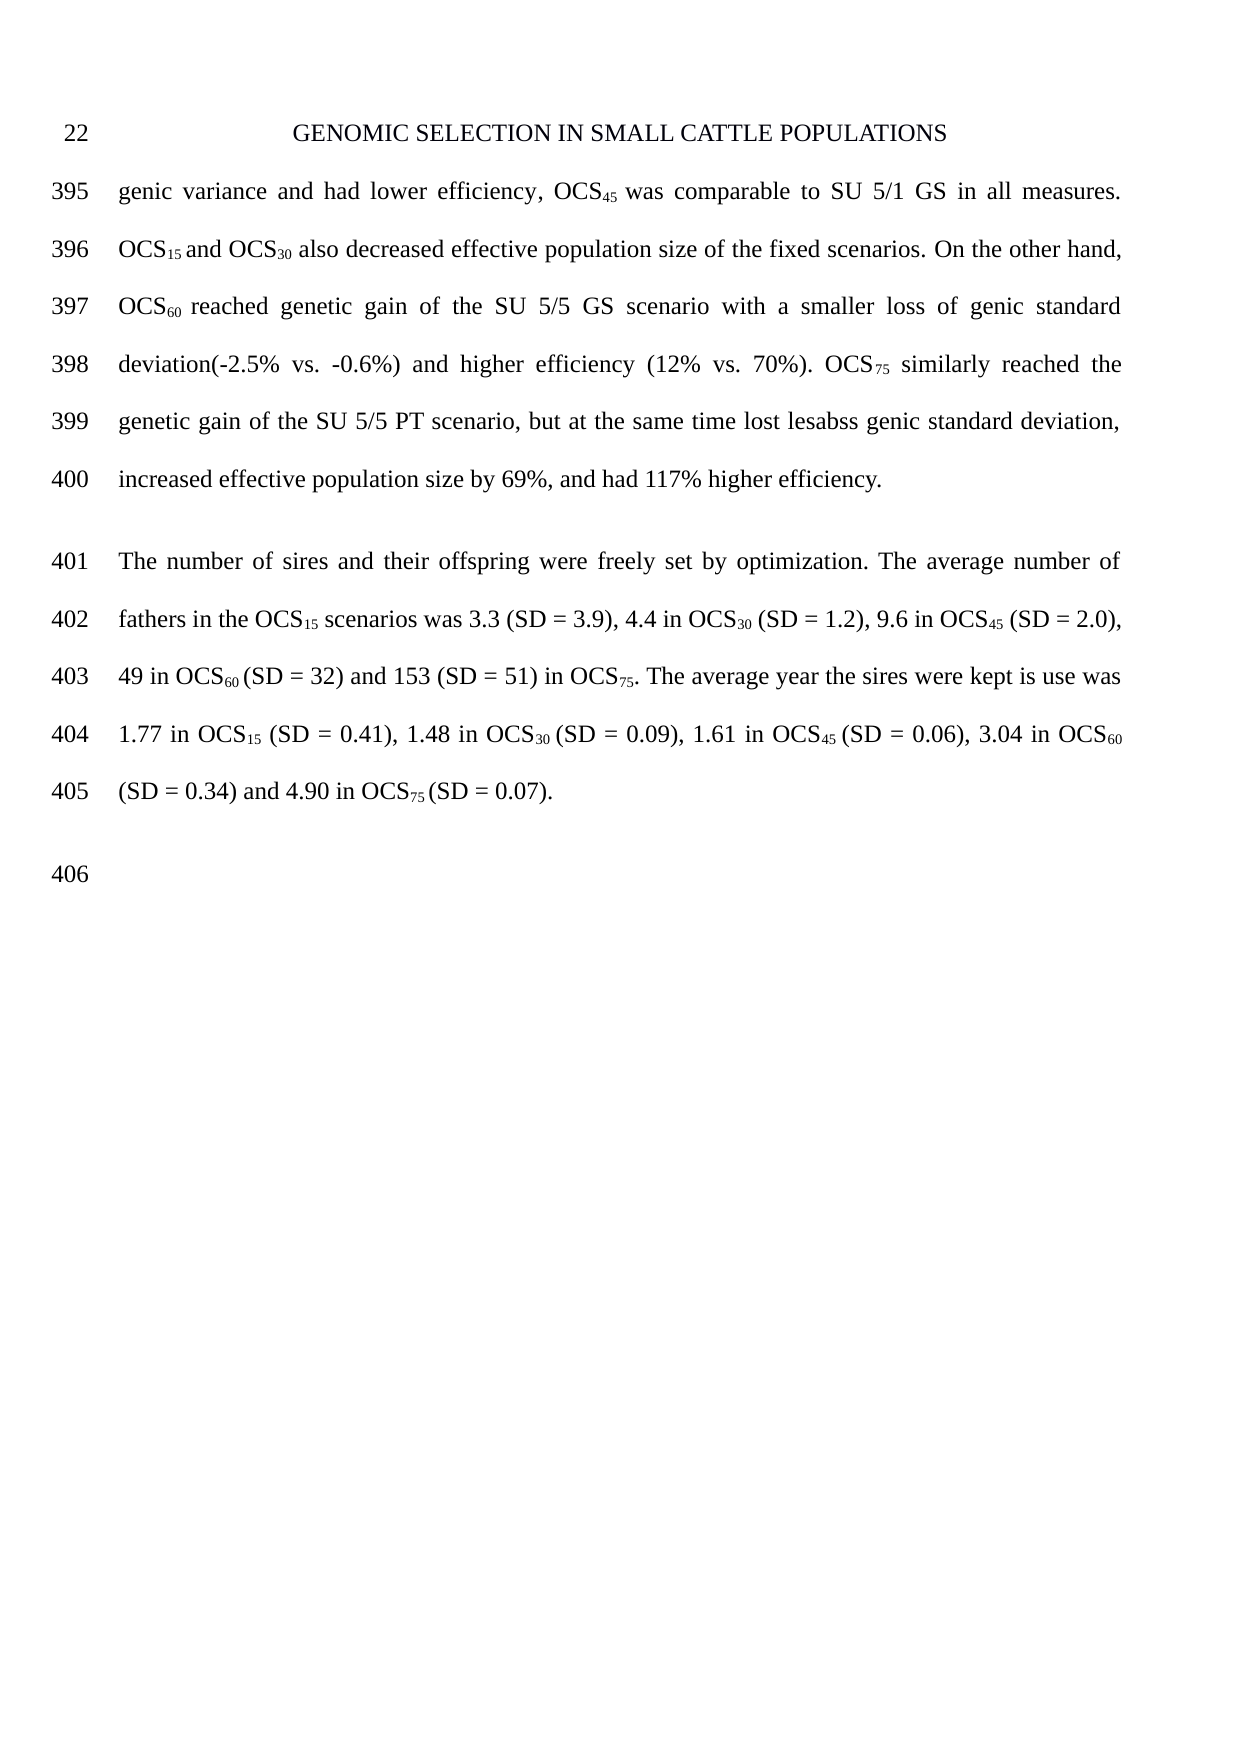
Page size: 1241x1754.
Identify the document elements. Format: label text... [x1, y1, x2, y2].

text genic variance and had lower efficiency, OCS45 was comparable to SU 5/1 GS in all measures. OCS15 and OCS30 also decreased effective population size of the fixed scenarios. On the other hand, OCS60 reached genetic gain of the SU 5/5 GS scenario with a smaller loss of genic standard deviation(-2.5% vs. -0.6%) and higher efficiency (12% vs. 70%). OCS75 similarly reached the genetic gain of the SU 5/5 PT scenario, but at the same time lost lesabss genic standard deviation, increased effective population size by 69%, and had 117% higher efficiency. [118, 176, 1122, 493]
text The number of sires and their offspring were freely set by optimization. The average number of fathers in the OCS15 scenarios was 3.3 (SD = 3.9), 4.4 in OCS30 (SD = 1.2), 9.6 in OCS45 (SD = 2.0), 49 in OCS60 (SD = 32) and 153 (SD = 51) in OCS75. The average year the sires were kept is use was 1.77 in OCS15 (SD = 0.41), 1.48 in OCS30 (SD = 0.09), 1.61 in OCS45 (SD = 0.06), 3.04 in OCS60 (SD = 0.34) and 4.90 in OCS75 (SD = 0.07). [118, 546, 1122, 805]
